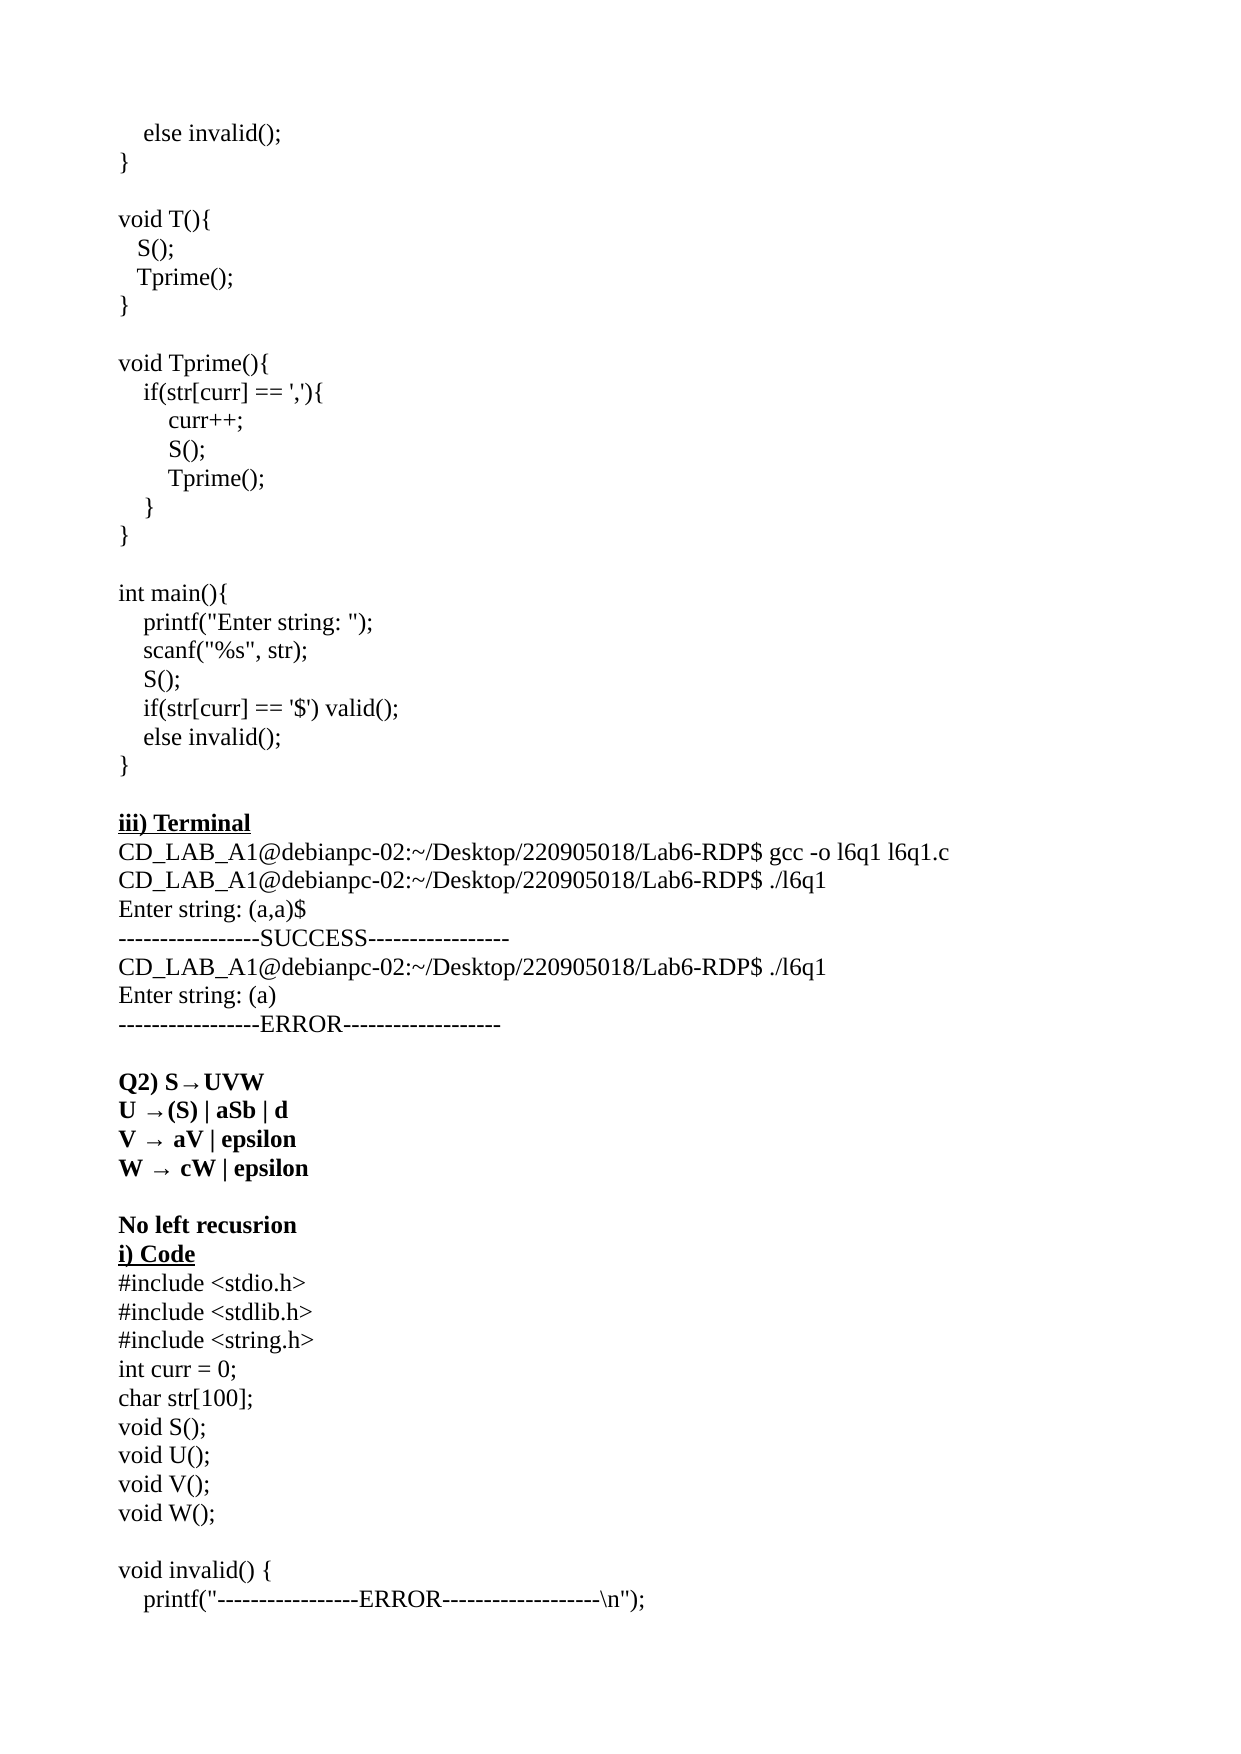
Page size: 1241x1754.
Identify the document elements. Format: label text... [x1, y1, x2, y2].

text else invalid(); [118, 118, 1122, 147]
text printf("-----------------ERROR-------------------\n"); [118, 1584, 1122, 1613]
text void U(); [118, 1441, 1122, 1469]
text printf("Enter string: "); [118, 607, 1122, 636]
text void W(); [118, 1498, 1122, 1527]
text void invalid() { [118, 1556, 1122, 1584]
text scanf("%s", str); [118, 636, 1122, 664]
text U →(S) | aSb | d [118, 1096, 1122, 1124]
text S(); [118, 434, 1122, 463]
text Enter string: (a,a)$ [118, 894, 1122, 923]
text if(str[curr] == ','){ [118, 377, 1122, 406]
text -----------------SUCCESS----------------- [118, 923, 1122, 952]
text S(); [118, 233, 1122, 262]
text Enter string: (a) [118, 981, 1122, 1009]
text Tprime(); [118, 262, 1122, 291]
text S(); [118, 664, 1122, 693]
text int curr = 0; [118, 1354, 1122, 1383]
text CD_LAB_A1@debianpc-02:~/Desktop/220905018/Lab6-RDP$ ./l6q1 [118, 866, 1122, 894]
text i) Code [118, 1239, 1122, 1268]
text void S(); [118, 1412, 1122, 1441]
text else invalid(); [118, 722, 1122, 751]
text if(str[curr] == '$') valid(); [118, 693, 1122, 722]
text W → cW | epsilon [118, 1153, 1122, 1182]
text } [118, 291, 1122, 319]
text CD_LAB_A1@debianpc-02:~/Desktop/220905018/Lab6-RDP$ ./l6q1 [118, 952, 1122, 981]
text #include <stdio.h> [118, 1268, 1122, 1297]
text No left recusrion [118, 1211, 1122, 1239]
text V → aV | epsilon [118, 1124, 1122, 1153]
text void Tprime(){ [118, 348, 1122, 377]
text curr++; [118, 406, 1122, 434]
text #include <stdlib.h> [118, 1297, 1122, 1326]
text Q2) S→UVW [118, 1067, 1122, 1096]
text char str[100]; [118, 1383, 1122, 1412]
text void V(); [118, 1469, 1122, 1498]
text } [118, 492, 1122, 521]
text } [118, 521, 1122, 549]
text int main(){ [118, 578, 1122, 607]
text iii) Terminal [118, 808, 1122, 837]
text Tprime(); [118, 463, 1122, 492]
text } [118, 147, 1122, 176]
text } [118, 751, 1122, 779]
text void T(){ [118, 204, 1122, 233]
text CD_LAB_A1@debianpc-02:~/Desktop/220905018/Lab6-RDP$ gcc -o l6q1 l6q1.c [118, 837, 1122, 866]
text #include <string.h> [118, 1326, 1122, 1354]
text -----------------ERROR------------------- [118, 1009, 1122, 1038]
